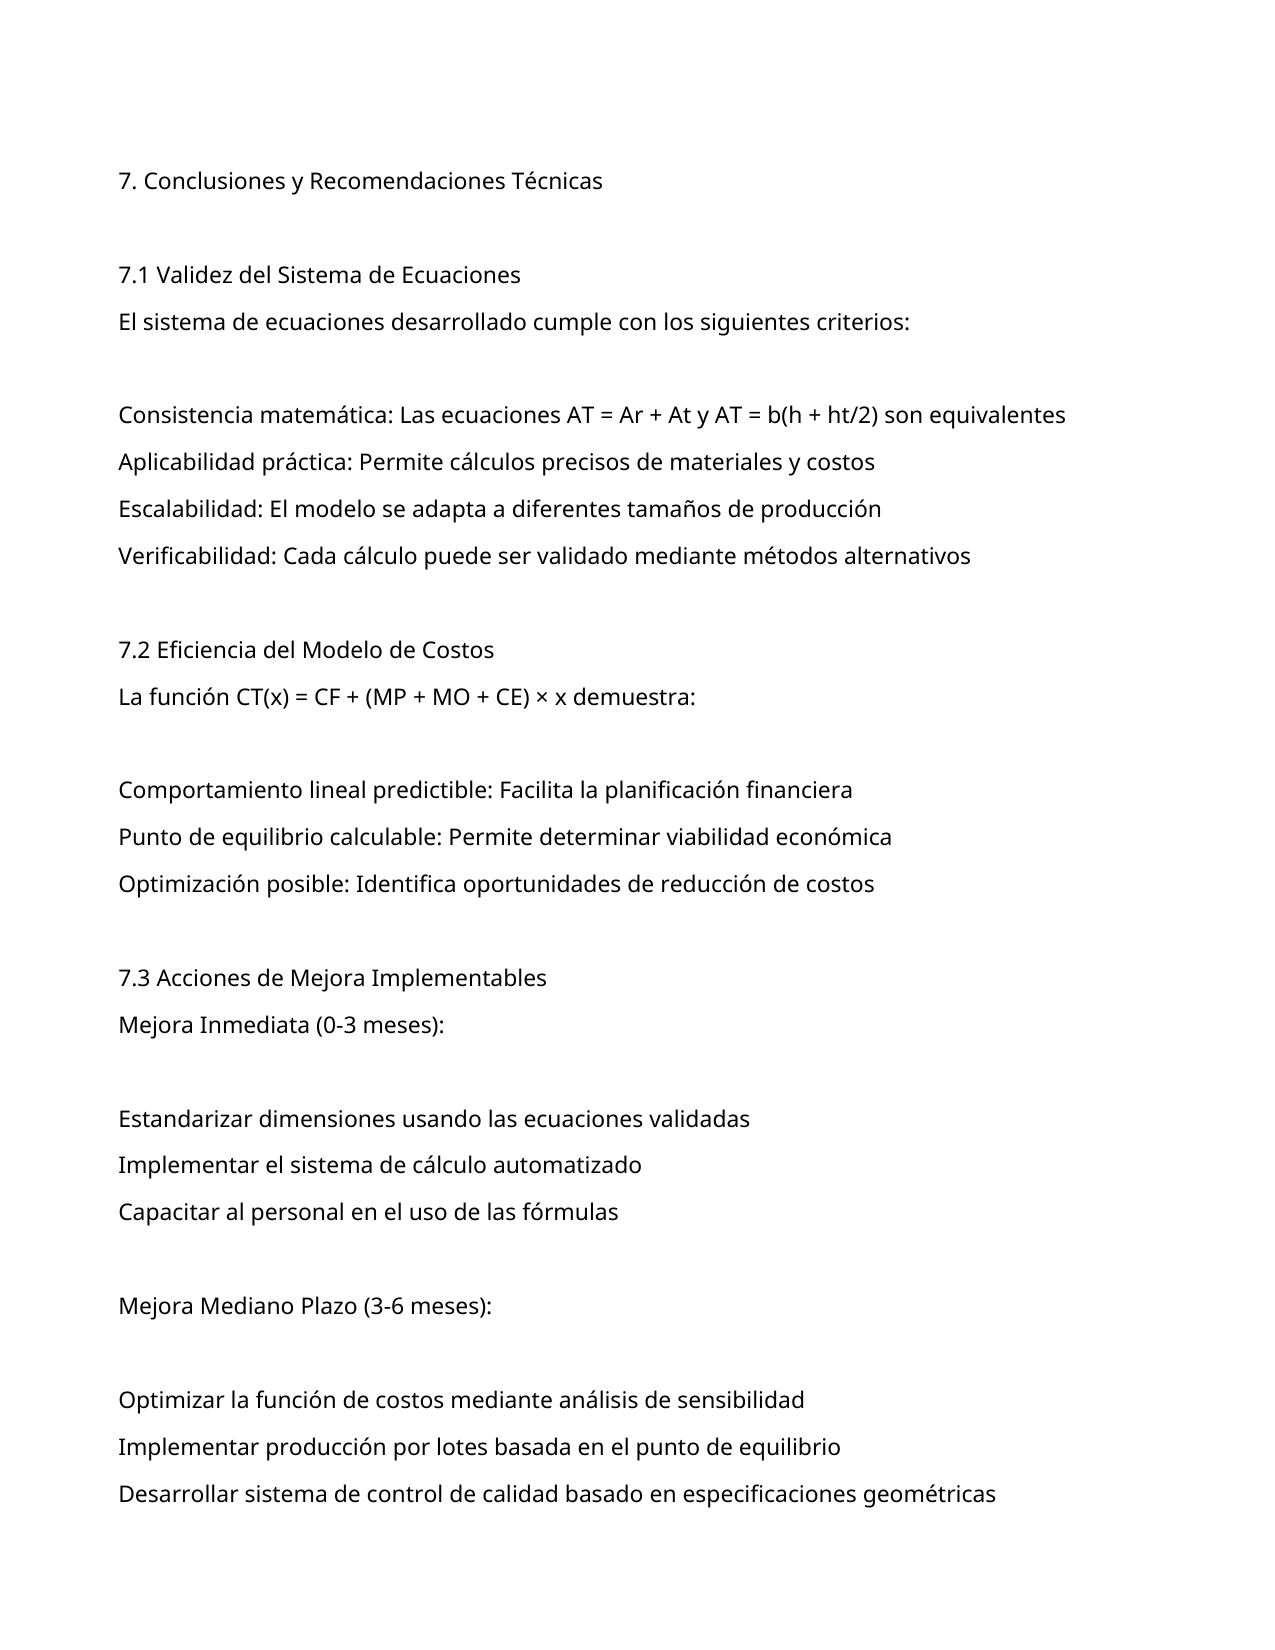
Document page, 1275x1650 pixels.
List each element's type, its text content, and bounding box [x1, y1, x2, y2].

text La función CT(x) = CF + (MP + MO + CE) × x demuestra: [118, 681, 1157, 712]
text Optimizar la función de costos mediante análisis de sensibilidad [118, 1384, 1157, 1415]
text Mejora Mediano Plazo (3-6 meses): [118, 1290, 1157, 1321]
text Aplicabilidad práctica: Permite cálculos precisos de materiales y costos [118, 446, 1157, 477]
text Mejora Inmediata (0-3 meses): [118, 1009, 1157, 1040]
text Implementar producción por lotes basada en el punto de equilibrio [118, 1431, 1157, 1462]
text Verificabilidad: Cada cálculo puede ser validado mediante métodos alternativos [118, 540, 1157, 571]
text Estandarizar dimensiones usando las ecuaciones validadas [118, 1102, 1157, 1134]
text 7. Conclusiones y Recomendaciones Técnicas [118, 165, 1157, 196]
text Implementar el sistema de cálculo automatizado [118, 1149, 1157, 1181]
text El sistema de ecuaciones desarrollado cumple con los siguientes criterios: [118, 306, 1157, 337]
text 7.1 Validez del Sistema de Ecuaciones [118, 259, 1157, 290]
text Escalabilidad: El modelo se adapta a diferentes tamaños de producción [118, 493, 1157, 524]
text Consistencia matemática: Las ecuaciones AT = Ar + At y AT = b(h + ht/2) son equivalentes [118, 399, 1157, 431]
text Capacitar al personal en el uso de las fórmulas [118, 1196, 1157, 1227]
text 7.2 Eficiencia del Modelo de Costos [118, 634, 1157, 665]
text Optimización posible: Identifica oportunidades de reducción de costos [118, 868, 1157, 899]
text Comportamiento lineal predictible: Facilita la planificación financiera [118, 774, 1157, 806]
text Punto de equilibrio calculable: Permite determinar viabilidad económica [118, 821, 1157, 852]
text Desarrollar sistema de control de calidad basado en especificaciones geométricas [118, 1477, 1157, 1509]
text 7.3 Acciones de Mejora Implementables [118, 962, 1157, 993]
